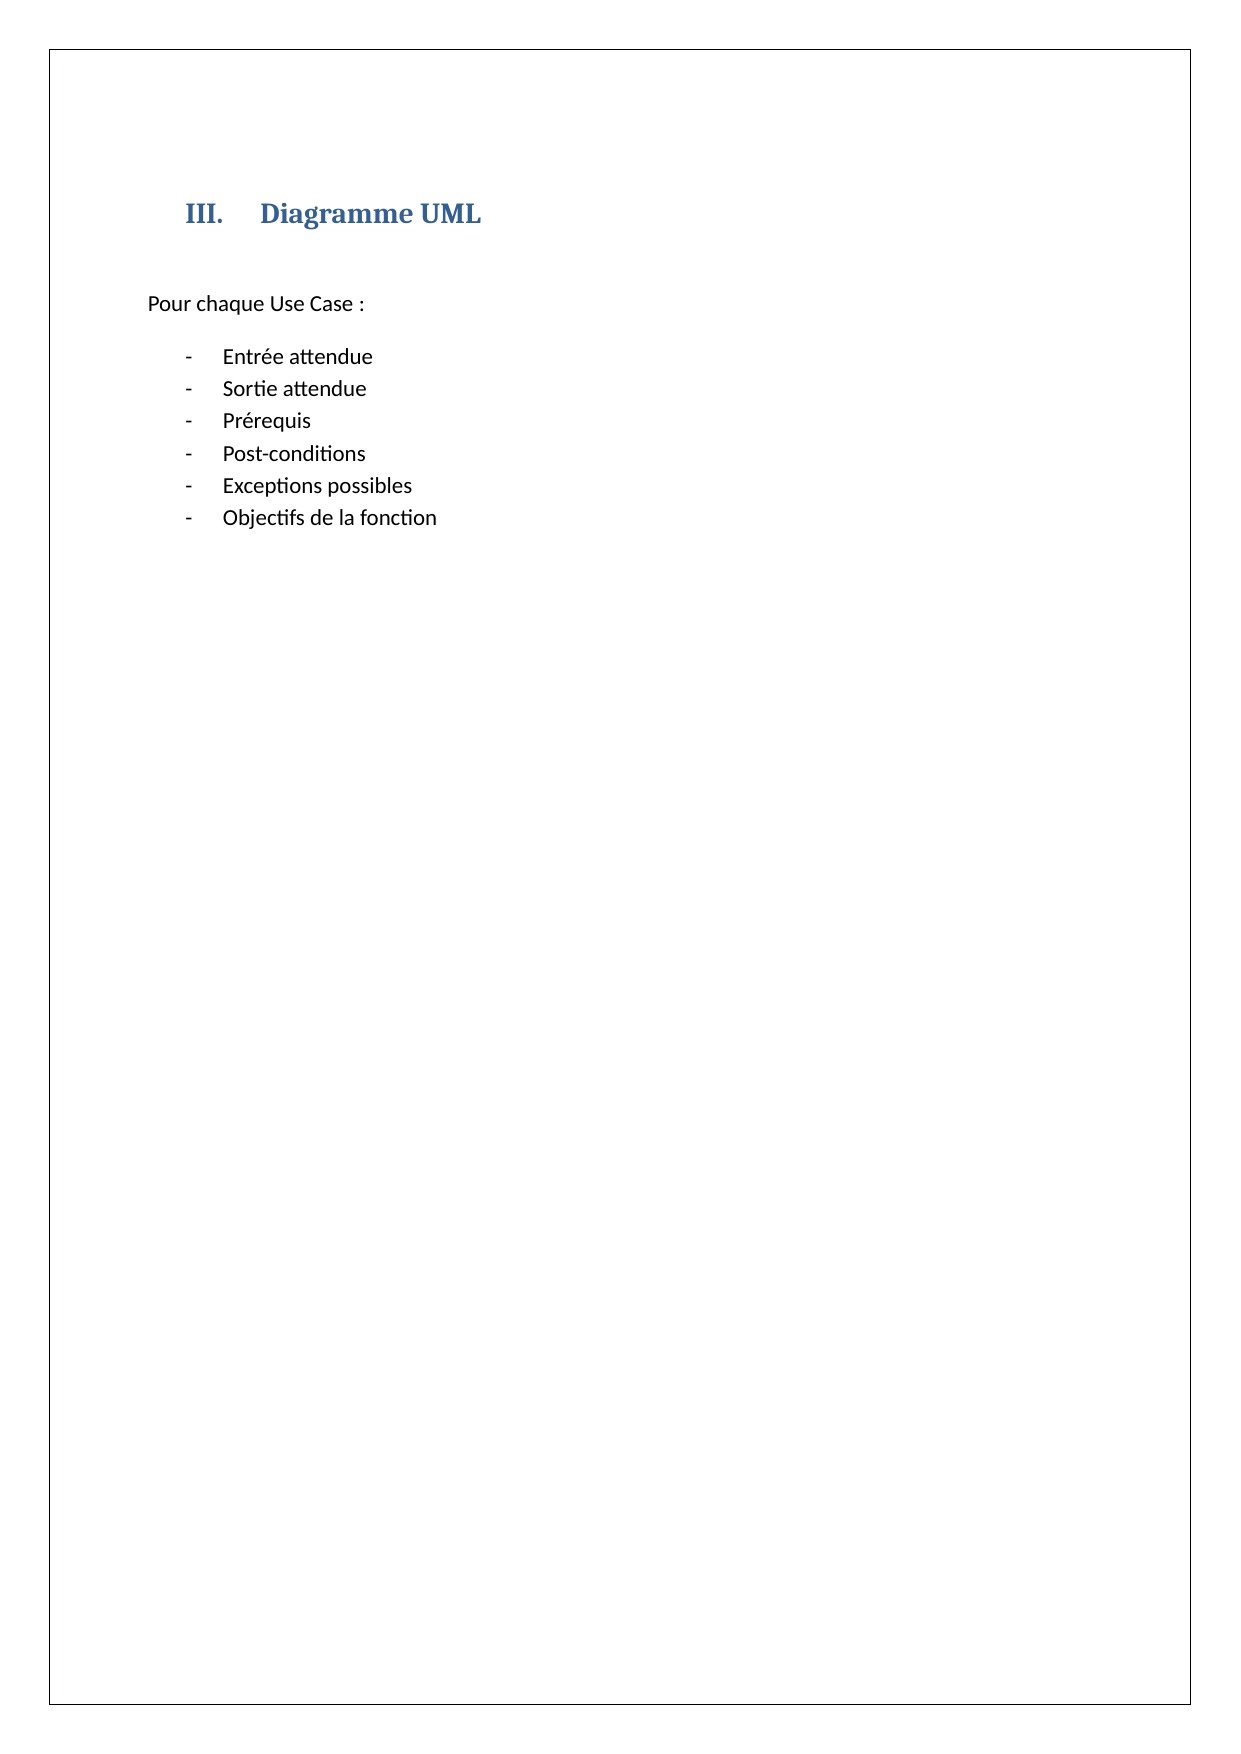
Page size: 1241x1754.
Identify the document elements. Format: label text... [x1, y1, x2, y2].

text Pour chaque Use Case : [148, 289, 1093, 317]
list Sortie attendue [185, 374, 1093, 402]
list Prérequis [185, 407, 1093, 434]
list Exceptions possibles [185, 471, 1093, 499]
list Entrée attendue [185, 342, 1093, 370]
list Post-conditions [185, 439, 1093, 467]
subtitle Diagramme UML [185, 198, 1093, 231]
list Objectifs de la fonction [185, 503, 1093, 531]
